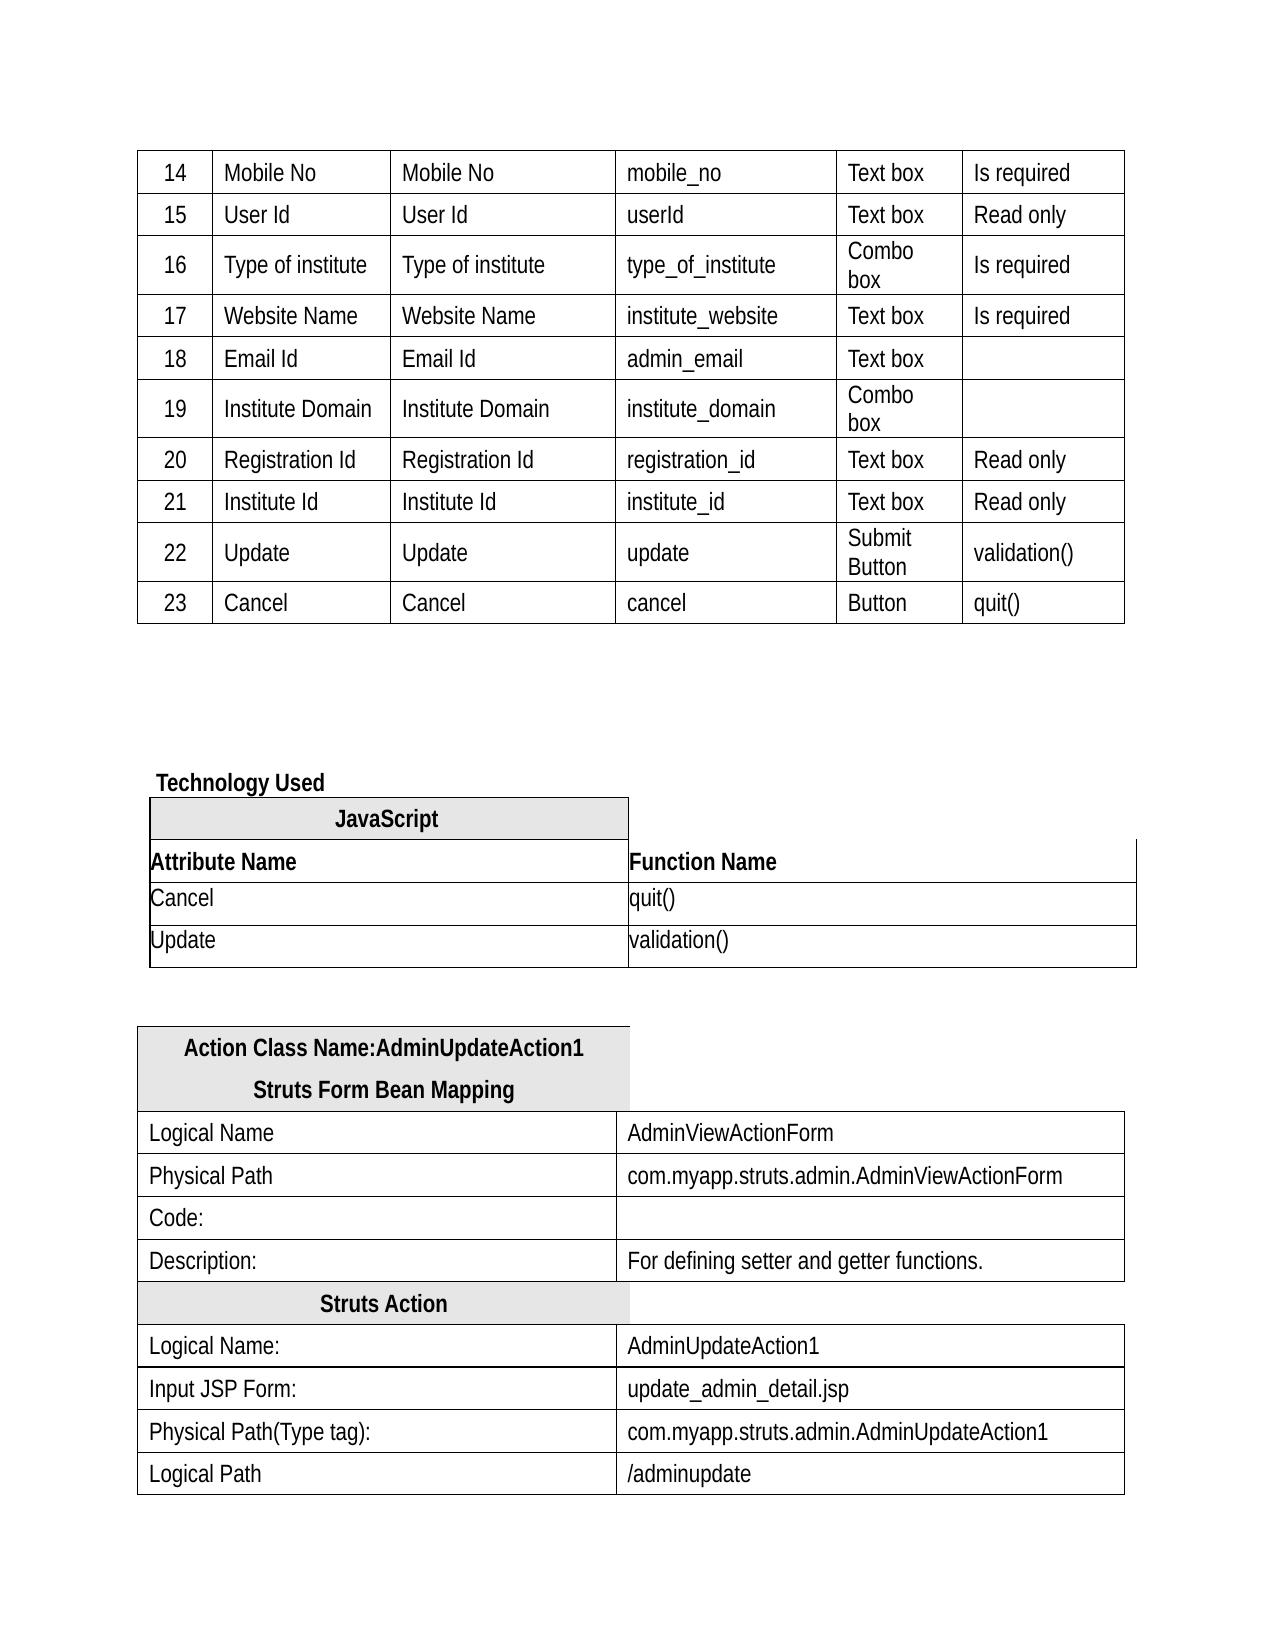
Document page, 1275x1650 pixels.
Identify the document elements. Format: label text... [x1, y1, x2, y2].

table_cell Button [837, 582, 962, 623]
table_cell Text box [837, 481, 962, 522]
table_cell Description: [138, 1240, 616, 1281]
table_cell Cancel [213, 582, 390, 623]
table_cell Registration Id [213, 438, 390, 480]
table_cell institute_id [616, 481, 836, 522]
table_cell 23 [138, 582, 212, 623]
table_cell 17 [138, 295, 212, 336]
table_cell Type of institute [213, 236, 390, 293]
table_cell 15 [138, 194, 212, 235]
table_cell [617, 1197, 1124, 1238]
table_cell com.myapp.struts.admin.AdminUpdateAction1 [617, 1410, 1124, 1452]
table_cell [963, 337, 1124, 379]
table_cell /adminupdate [617, 1453, 1124, 1494]
table_cell Institute Id [213, 481, 390, 522]
table_cell Text box [837, 194, 962, 235]
table_cell Physical Path(Type tag): [138, 1410, 616, 1452]
table_cell Attribute Name [151, 840, 628, 882]
table_cell Cancel [391, 582, 615, 623]
table_cell Read only [963, 194, 1124, 235]
table_cell quit() [629, 883, 1136, 924]
table_cell registration_id [616, 438, 836, 480]
table_cell Registration Id [391, 438, 615, 480]
table_cell Website Name [213, 295, 390, 336]
table_cell cancel [616, 582, 836, 623]
table_cell Mobile No [391, 151, 615, 193]
table_cell For defining setter and getter functions. [617, 1240, 1124, 1281]
table_cell Code: [138, 1197, 616, 1238]
table_cell Logical Name: [138, 1325, 616, 1366]
table_cell mobile_no [616, 151, 836, 193]
table_cell validation() [963, 523, 1124, 581]
table_cell Text box [837, 337, 962, 379]
table_cell Email Id [391, 337, 615, 379]
table_cell 16 [138, 236, 212, 293]
table_cell [630, 1282, 1124, 1324]
table_cell User Id [391, 194, 615, 235]
table_cell 20 [138, 438, 212, 480]
table_cell Logical Name [138, 1112, 616, 1153]
table_cell User Id [213, 194, 390, 235]
table_header Action Class Name:AdminUpdateAction1 [138, 1027, 630, 1068]
table_cell institute_domain [616, 380, 836, 437]
table_cell Update [151, 926, 628, 967]
table_cell Logical Path [138, 1453, 616, 1494]
table_header [630, 1026, 1124, 1068]
table_header JavaScript [151, 798, 628, 839]
table_cell 18 [138, 337, 212, 379]
table_cell Update [213, 523, 390, 581]
table_cell Website Name [391, 295, 615, 336]
table_cell 21 [138, 481, 212, 522]
table_cell Struts Action [138, 1282, 630, 1324]
table_cell Combo box [837, 236, 962, 293]
table_cell quit() [963, 582, 1124, 623]
table_cell [630, 1068, 1124, 1111]
table_cell AdminViewActionForm [617, 1112, 1124, 1153]
table_cell Input JSP Form: [138, 1368, 616, 1409]
table_header [629, 797, 1136, 839]
table_cell Function Name [629, 839, 1136, 882]
table_cell Struts Form Bean Mapping [138, 1068, 630, 1111]
table_cell com.myapp.struts.admin.AdminViewActionForm [617, 1154, 1124, 1196]
table_cell Is required [963, 236, 1124, 293]
table_cell Text box [837, 438, 962, 480]
table_cell Institute Domain [391, 380, 615, 437]
table_cell 22 [138, 523, 212, 581]
table_cell update [616, 523, 836, 581]
table_cell Is required [963, 151, 1124, 193]
table_cell Physical Path [138, 1154, 616, 1196]
table_cell update_admin_detail.jsp [617, 1368, 1124, 1409]
table_cell userId [616, 194, 836, 235]
table_cell Read only [963, 481, 1124, 522]
table_cell type_of_institute [616, 236, 836, 293]
table_cell Text box [837, 295, 962, 336]
table_cell AdminUpdateAction1 [617, 1325, 1124, 1366]
table_cell Email Id [213, 337, 390, 379]
text Technology Used [150, 768, 1125, 797]
table_cell Text box [837, 151, 962, 193]
table_cell Is required [963, 295, 1124, 336]
table_cell Mobile No [213, 151, 390, 193]
table_cell institute_website [616, 295, 836, 336]
table_cell Read only [963, 438, 1124, 480]
table_cell Cancel [151, 883, 628, 924]
table_cell Combo box [837, 380, 962, 437]
table_cell Update [391, 523, 615, 581]
table_cell 19 [138, 380, 212, 437]
table_cell Institute Id [391, 481, 615, 522]
table_cell [963, 380, 1124, 437]
table_cell 14 [138, 151, 212, 193]
table_cell admin_email [616, 337, 836, 379]
table_cell Institute Domain [213, 380, 390, 437]
table_cell Submit Button [837, 523, 962, 581]
table_cell Type of institute [391, 236, 615, 293]
table_cell validation() [629, 926, 1136, 967]
